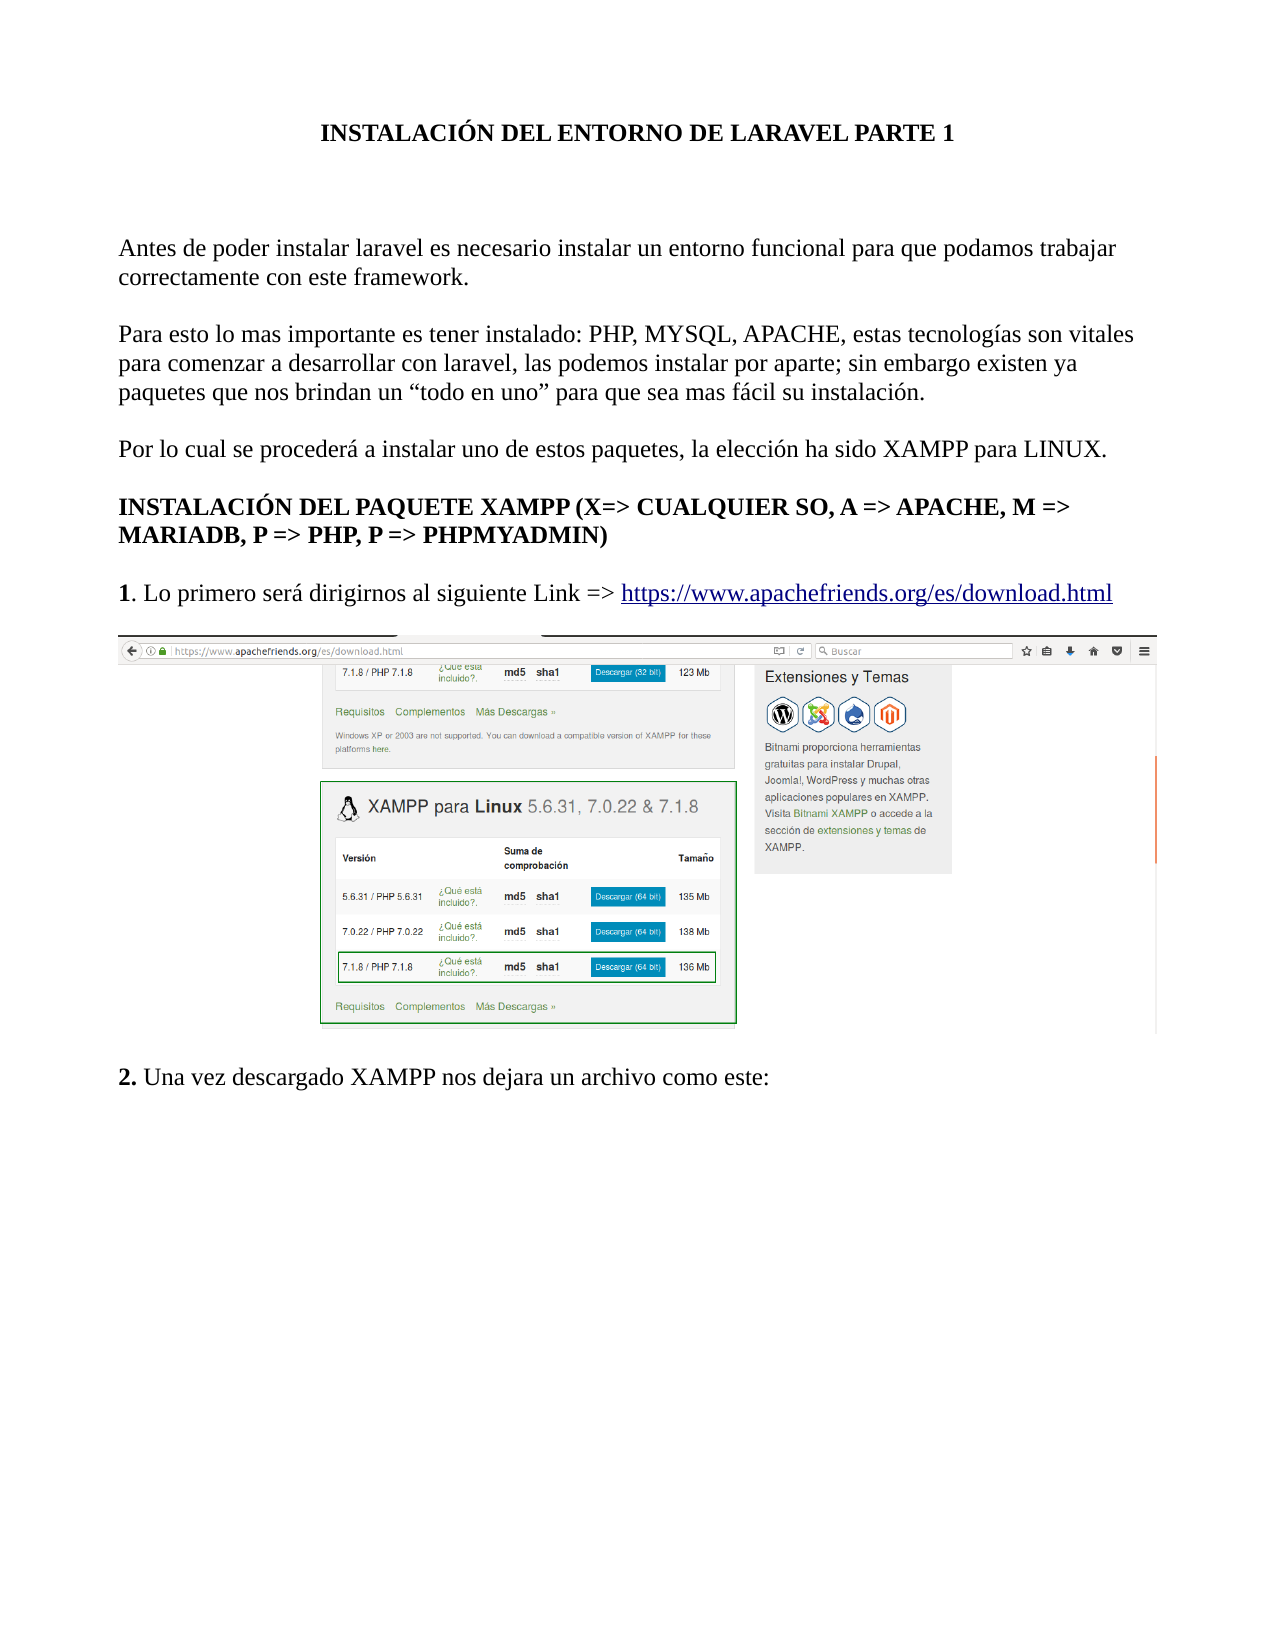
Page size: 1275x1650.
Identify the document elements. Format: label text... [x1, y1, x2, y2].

text INSTALACIÓN DEL PAQUETE XAMPP (X=> CUALQUIER SO, A => APACHE, M => MARIADB, P => PHP, P => PHPMYADMIN) [118, 492, 1157, 549]
text 2. Una vez descargado XAMPP nos dejara un archivo como este: [118, 1062, 1157, 1091]
text Antes de poder instalar laravel es necesario instalar un entorno funcional para que podamos trabajar correctamente con este framework. [118, 233, 1157, 291]
text Por lo cual se procederá a instalar uno de estos paquetes, la elección ha sido XAMPP para LINUX. [118, 434, 1157, 463]
text 1. Lo primero será dirigirnos al siguiente Link => https://www.apachefriends.org/es/download.html [118, 578, 1157, 607]
picture [118, 635, 1157, 1034]
text INSTALACIÓN DEL ENTORNO DE LARAVEL PARTE 1 [118, 118, 1157, 147]
text Para esto lo mas importante es tener instalado: PHP, MYSQL, APACHE, estas tecnologías son vitales para comenzar a desarrollar con laravel, las podemos instalar por aparte; sin embargo existen ya paquetes que nos brindan un “todo en uno” para que sea mas fácil su instalación. [118, 319, 1157, 406]
